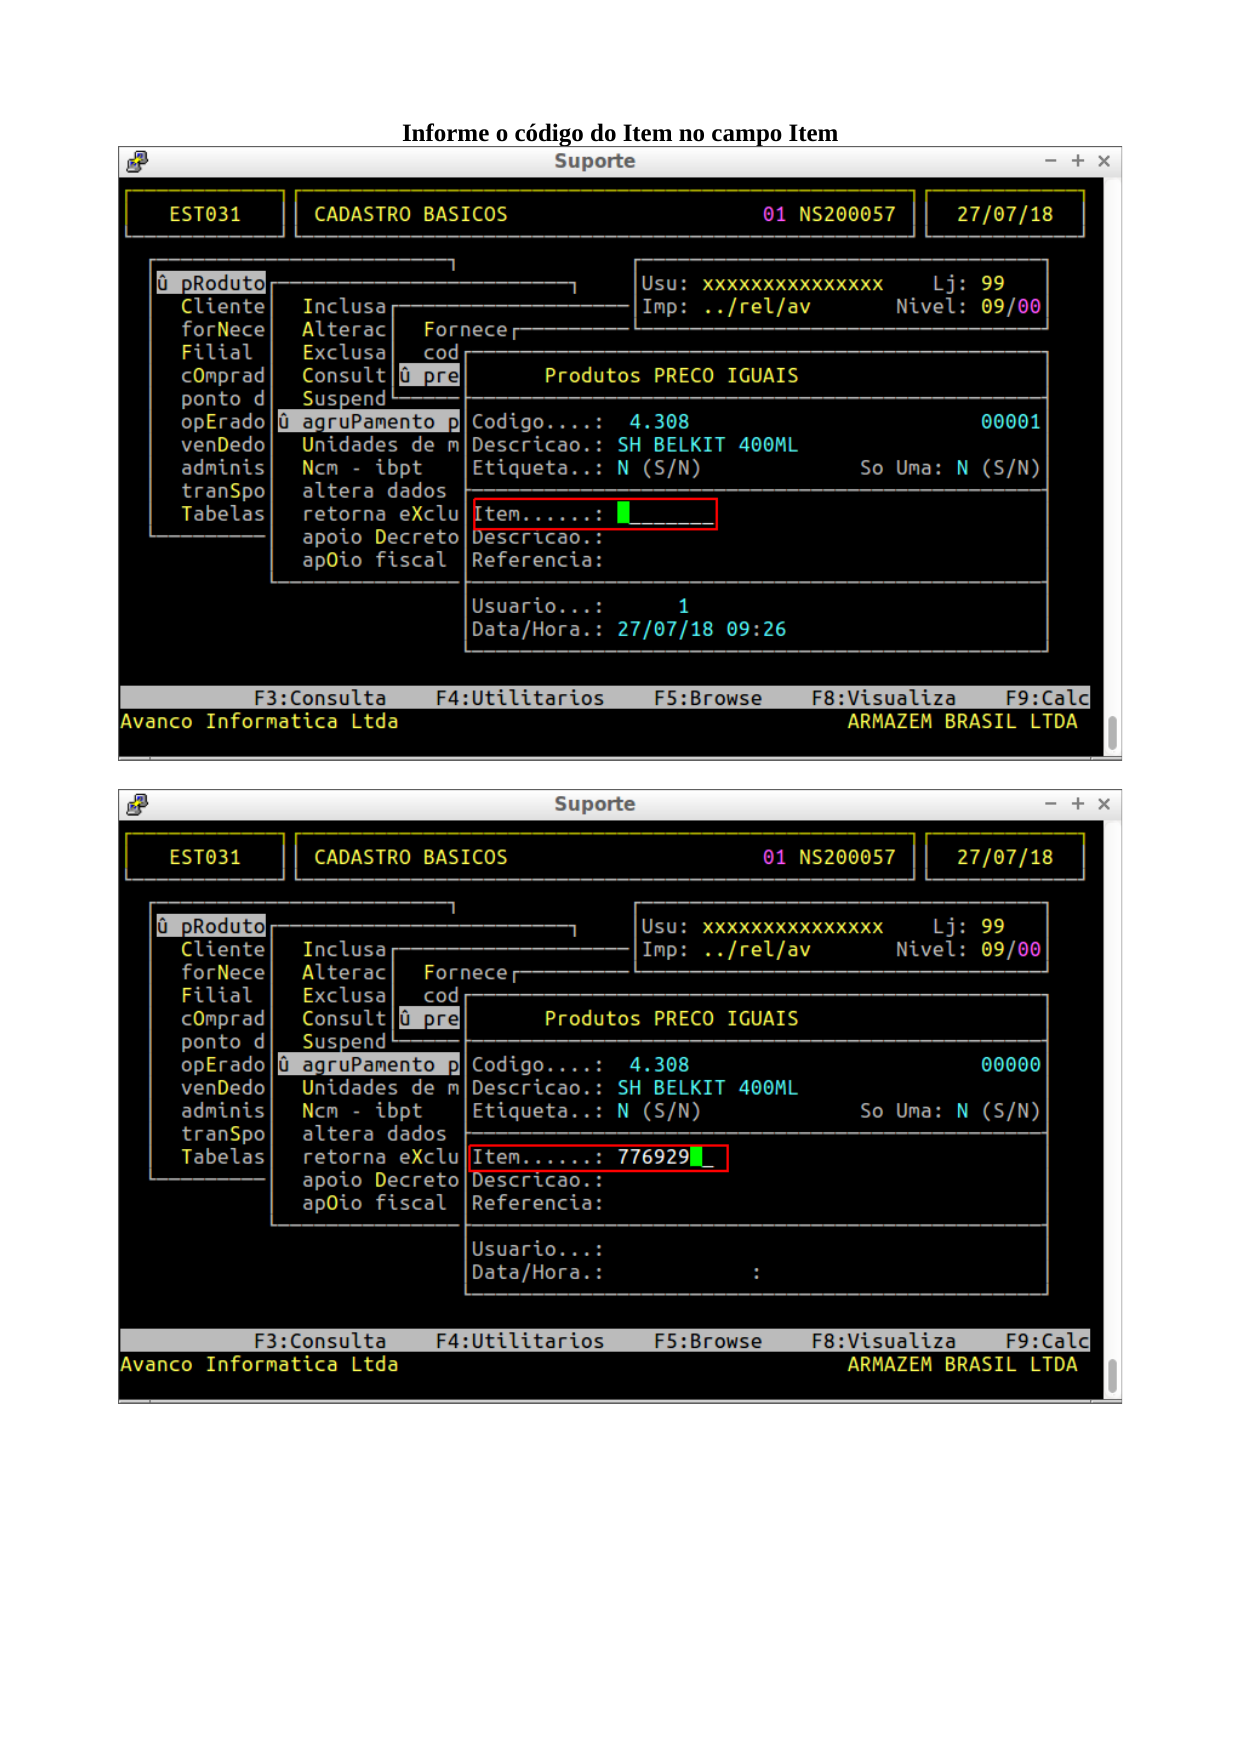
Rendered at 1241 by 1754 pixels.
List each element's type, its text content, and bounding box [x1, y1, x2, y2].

picture [118, 789, 1123, 1404]
picture [118, 146, 1123, 761]
text Informe o código do Item no campo Item [118, 118, 1122, 146]
